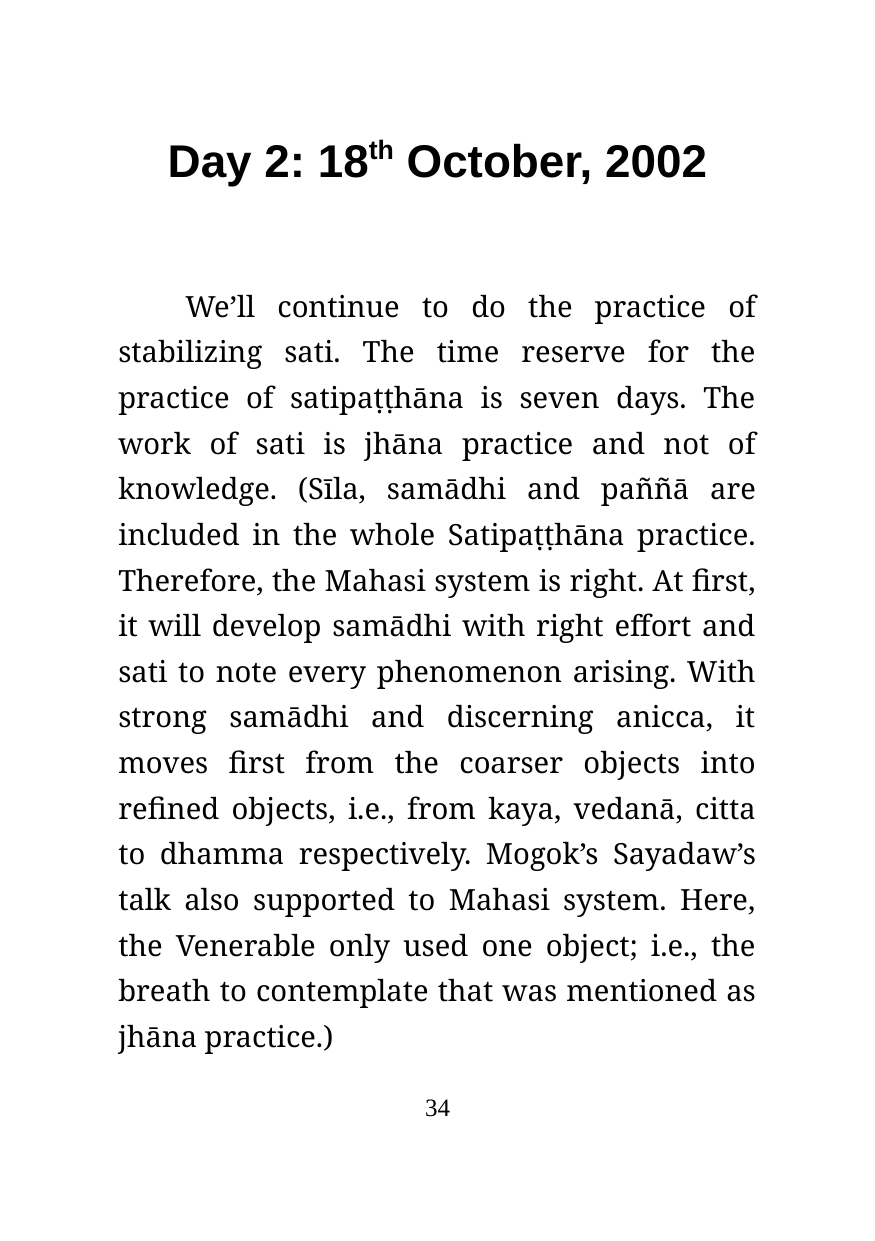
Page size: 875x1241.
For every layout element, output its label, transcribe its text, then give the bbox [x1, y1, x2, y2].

subtitle Day 2: 18th October, 2002 [118, 134, 756, 187]
text We’ll continue to do the practice of stabilizing sati. The time reserve for the practice of satipaṭṭhāna is seven days. The work of sati is jhāna practice and not of knowledge. (Sīla, samādhi and paññā are included in the whole Satipaṭṭhāna practice. Therefore, the Mahasi system is right. At first, it will develop samādhi with right effort and sati to note every phenomenon arising. With strong samādhi and discerning anicca, it moves first from the coarser objects into refined objects, i.e., from kaya, vedanā, citta to dhamma respectively. Mogok’s Sayadaw’s talk also supported to Mahasi system. Here, the Venerable only used one object; i.e., the breath to contemplate that was mentioned as jhāna practice.) [118, 286, 756, 1056]
